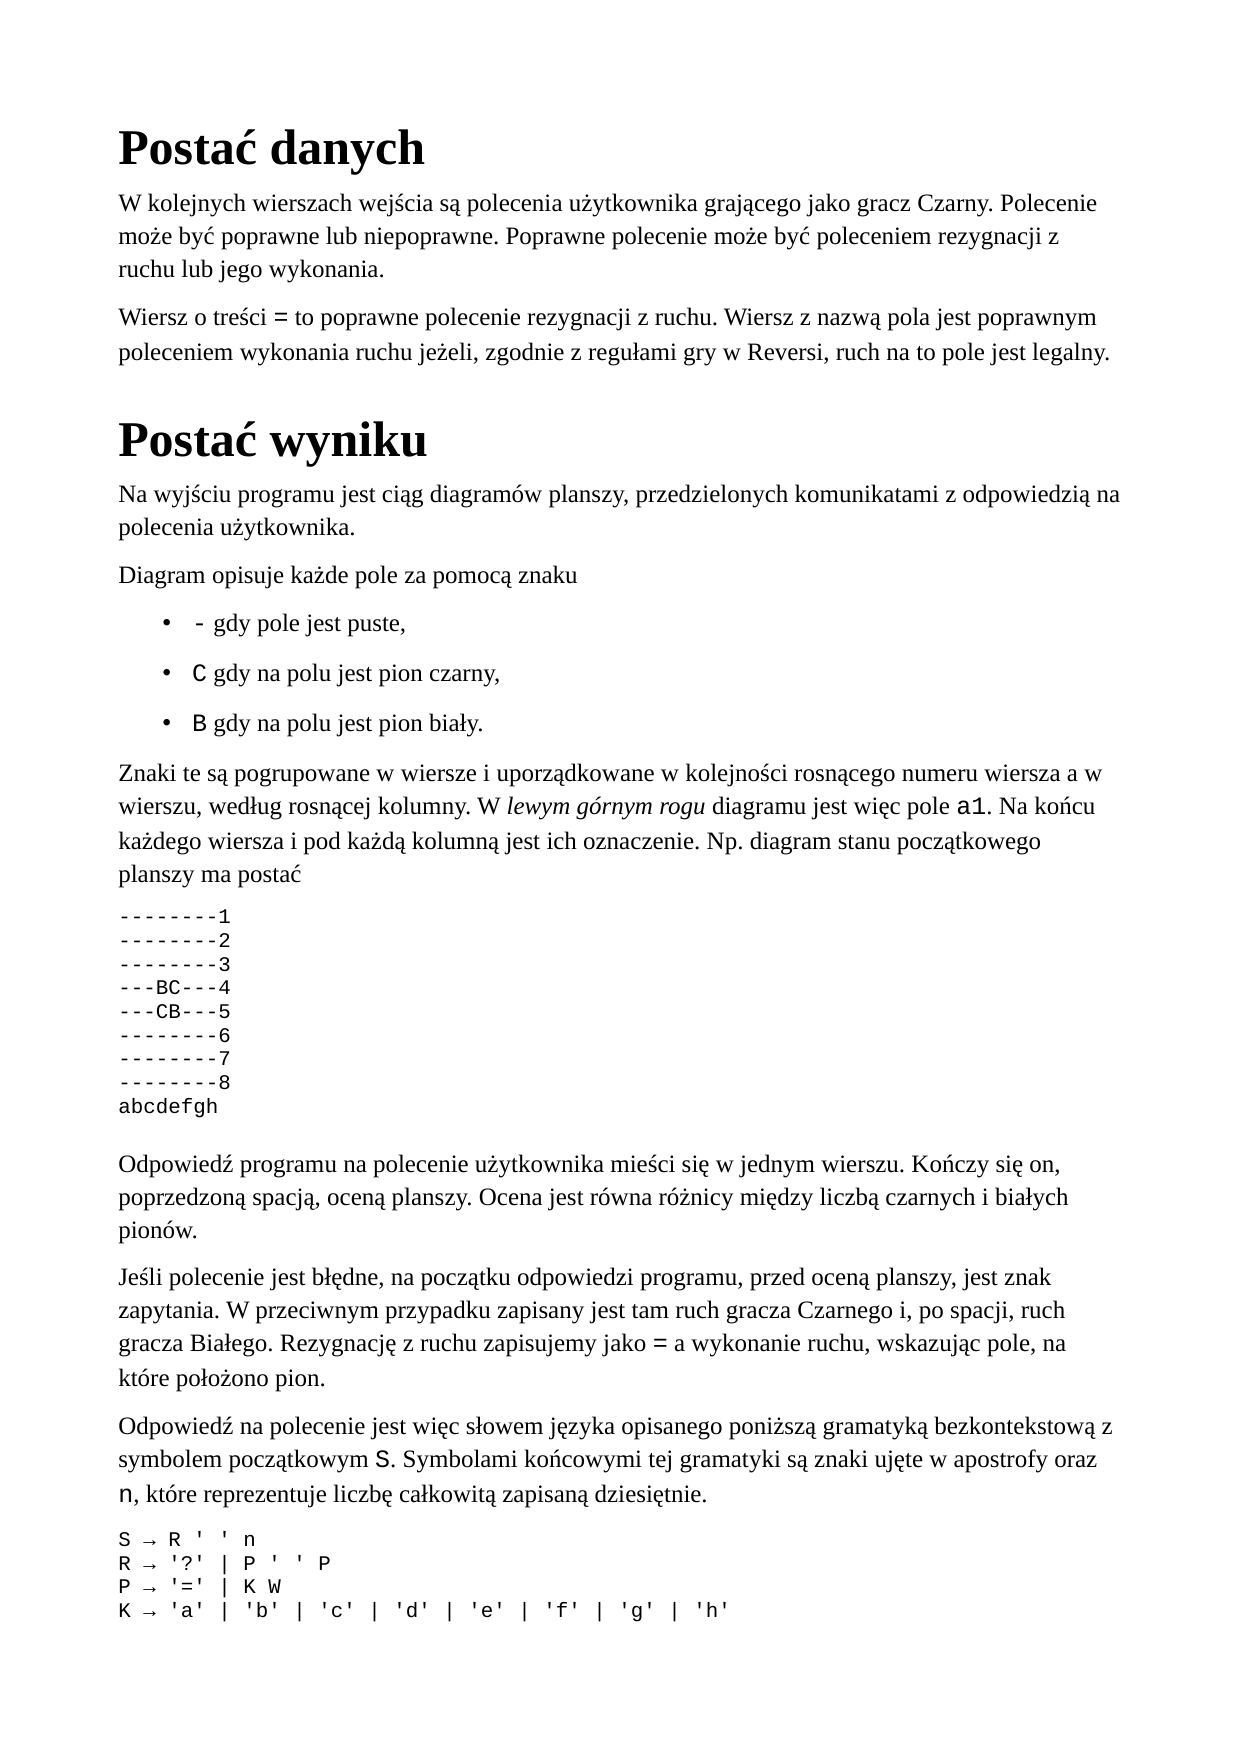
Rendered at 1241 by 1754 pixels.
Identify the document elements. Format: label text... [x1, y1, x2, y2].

text Wiersz o treści = to poprawne polecenie rezygnacji z ruchu. Wiersz z nazwą pola jest poprawnym poleceniem wykonania ruchu jeżeli, zgodnie z regułami gry w Reversi, ruch na to pole jest legalny. [118, 302, 1122, 366]
text --------2 [118, 930, 1122, 954]
text --------8 [118, 1072, 1122, 1096]
text K → 'a' | 'b' | 'c' | 'd' | 'e' | 'f' | 'g' | 'h' [118, 1600, 1122, 1624]
text Diagram opisuje każde pole za pomocą znaku [118, 560, 1122, 589]
text Odpowiedź programu na polecenie użytkownika mieści się w jednym wierszu. Kończy się on, poprzedzoną spacją, oceną planszy. Ocena jest równa różnicy między liczbą czarnych i białych pionów. [118, 1149, 1122, 1243]
text Odpowiedź na polecenie jest więc słowem języka opisanego poniższą gramatyką bezkontekstową z symbolem początkowym S. Symbolami końcowymi tej gramatyki są znaki ujęte w apostrofy oraz n, które reprezentuje liczbę całkowitą zapisaną dziesiętnie. [118, 1411, 1122, 1510]
text abcdefgh [118, 1096, 1122, 1119]
text --------1 [118, 906, 1122, 930]
list C gdy na polu jest pion czarny, [162, 658, 1122, 688]
text R → '?' | P ' ' P [118, 1553, 1122, 1577]
text Na wyjściu programu jest ciąg diagramów planszy, przedzielonych komunikatami z odpowiedzią na polecenia użytkownika. [118, 479, 1122, 541]
subtitle Postać danych [118, 118, 1122, 176]
list - gdy pole jest puste, [162, 608, 1122, 638]
text Jeśli polecenie jest błędne, na początku odpowiedzi programu, przed oceną planszy, jest znak zapytania. W przeciwnym przypadku zapisany jest tam ruch gracza Czarnego i, po spacji, ruch gracza Białego. Rezygnację z ruchu zapisujemy jako = a wykonanie ruchu, wskazując pole, na które położono pion. [118, 1262, 1122, 1392]
text Znaki te są pogrupowane w wiersze i uporządkowane w kolejności rosnącego numeru wiersza a w wierszu, według rosnącej kolumny. W lewym górnym rogu diagramu jest więc pole a1. Na końcu każdego wiersza i pod każdą kolumną jest ich oznaczenie. Np. diagram stanu początkowego planszy ma postać [118, 758, 1122, 888]
text --------7 [118, 1048, 1122, 1072]
text S → R ' ' n [118, 1529, 1122, 1553]
text --------6 [118, 1025, 1122, 1048]
text ---CB---5 [118, 1001, 1122, 1025]
text W kolejnych wierszach wejścia są polecenia użytkownika grającego jako gracz Czarny. Polecenie może być poprawne lub niepoprawne. Poprawne polecenie może być poleceniem rezygnacji z ruchu lub jego wykonania. [118, 188, 1122, 283]
text --------3 [118, 954, 1122, 977]
subtitle Postać wyniku [118, 409, 1122, 467]
list B gdy na polu jest pion biały. [162, 708, 1122, 738]
text ---BC---4 [118, 977, 1122, 1001]
text P → '=' | K W [118, 1577, 1122, 1600]
